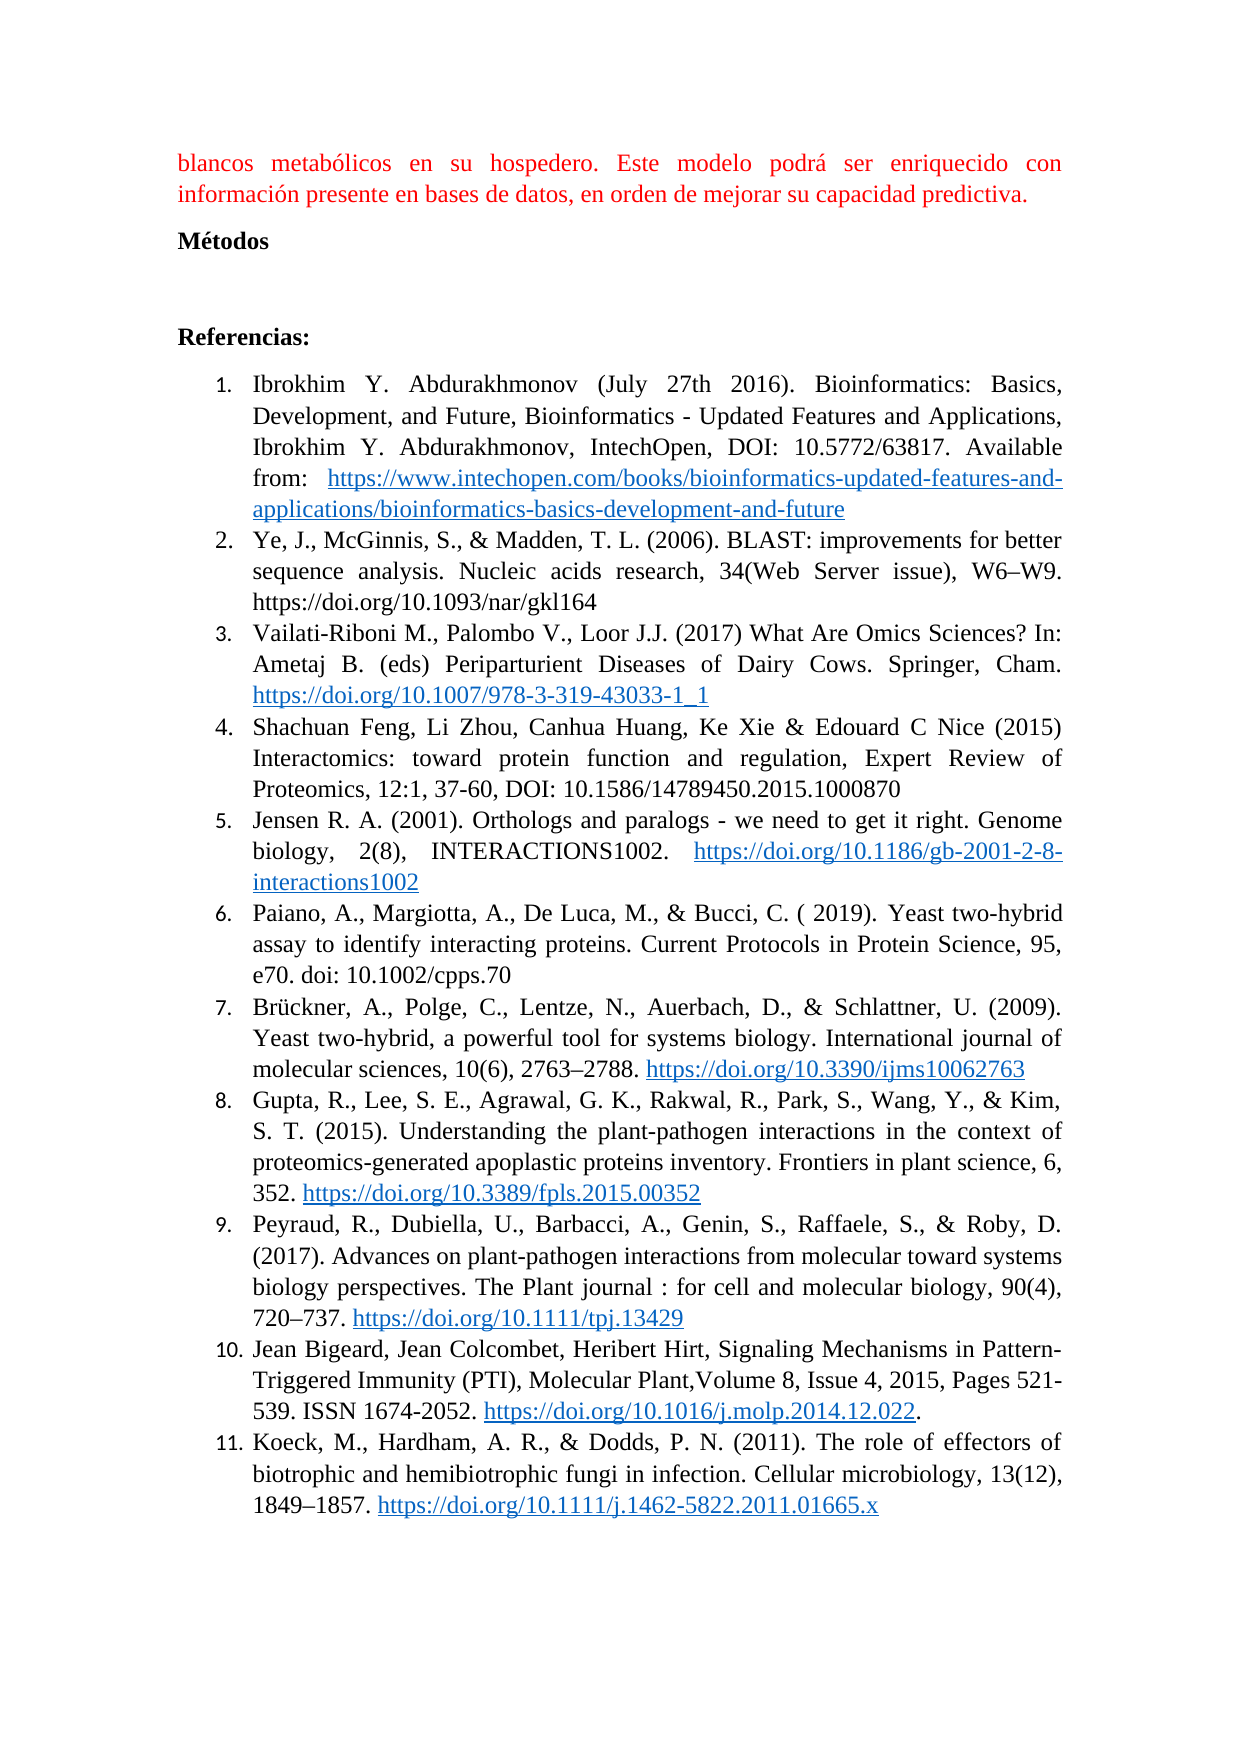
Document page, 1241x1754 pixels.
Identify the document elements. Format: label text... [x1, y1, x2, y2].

list Paiano, A., Margiotta, A., De Luca, M., & Bucci, C. ( 2019). Yeast two‐hybrid assay to identify interacting proteins. Current Protocols in Protein Science, 95, e70. doi: 10.1002/cpps.70 [215, 898, 1063, 989]
text Métodos [177, 226, 1063, 255]
list Jensen R. A. (2001). Orthologs and paralogs - we need to get it right. Genome biology, 2(8), INTERACTIONS1002. https://doi.org/10.1186/gb-2001-2-8-interactions1002 [215, 805, 1063, 896]
text Referencias: [177, 322, 1063, 351]
list Ibrokhim Y. Abdurakhmonov (July 27th 2016). Bioinformatics: Basics, Development, and Future, Bioinformatics - Updated Features and Applications, Ibrokhim Y. Abdurakhmonov, IntechOpen, DOI: 10.5772/63817. Available from: https://www.intechopen.com/books/bioinformatics-updated-features-and-applications/bioinformatics-basics-development-and-future [215, 369, 1063, 523]
list Vailati-Riboni M., Palombo V., Loor J.J. (2017) What Are Omics Sciences? In: Ametaj B. (eds) Periparturient Diseases of Dairy Cows. Springer, Cham. https://doi.org/10.1007/978-3-319-43033-1_1 [215, 618, 1063, 709]
list Shachuan Feng, Li Zhou, Canhua Huang, Ke Xie & Edouard C Nice (2015) Interactomics: toward protein function and regulation, Expert Review of Proteomics, 12:1, 37-60, DOI: 10.1586/14789450.2015.1000870 [215, 712, 1063, 802]
list Jean Bigeard, Jean Colcombet, Heribert Hirt, Signaling Mechanisms in Pattern-Triggered Immunity (PTI), Molecular Plant,Volume 8, Issue 4, 2015, Pages 521-539. ISSN 1674-2052. https://doi.org/10.1016/j.molp.2014.12.022. [215, 1334, 1063, 1425]
list Peyraud, R., Dubiella, U., Barbacci, A., Genin, S., Raffaele, S., & Roby, D. (2017). Advances on plant-pathogen interactions from molecular toward systems biology perspectives. The Plant journal : for cell and molecular biology, 90(4), 720–737. https://doi.org/10.1111/tpj.13429 [215, 1209, 1063, 1332]
list Koeck, M., Hardham, A. R., & Dodds, P. N. (2011). The role of effectors of biotrophic and hemibiotrophic fungi in infection. Cellular microbiology, 13(12), 1849–1857. https://doi.org/10.1111/j.1462-5822.2011.01665.x [215, 1427, 1063, 1518]
list Ye, J., McGinnis, S., & Madden, T. L. (2006). BLAST: improvements for better sequence analysis. Nucleic acids research, 34(Web Server issue), W6–W9. https://doi.org/10.1093/nar/gkl164 [215, 525, 1063, 616]
list Gupta, R., Lee, S. E., Agrawal, G. K., Rakwal, R., Park, S., Wang, Y., & Kim, S. T. (2015). Understanding the plant-pathogen interactions in the context of proteomics-generated apoplastic proteins inventory. Frontiers in plant science, 6, 352. https://doi.org/10.3389/fpls.2015.00352 [215, 1085, 1063, 1207]
text blancos metabólicos en su hospedero. Este modelo podrá ser enriquecido con información presente en bases de datos, en orden de mejorar su capacidad predictiva. [177, 148, 1063, 207]
list Brückner, A., Polge, C., Lentze, N., Auerbach, D., & Schlattner, U. (2009). Yeast two-hybrid, a powerful tool for systems biology. International journal of molecular sciences, 10(6), 2763–2788. https://doi.org/10.3390/ijms10062763 [215, 992, 1063, 1083]
